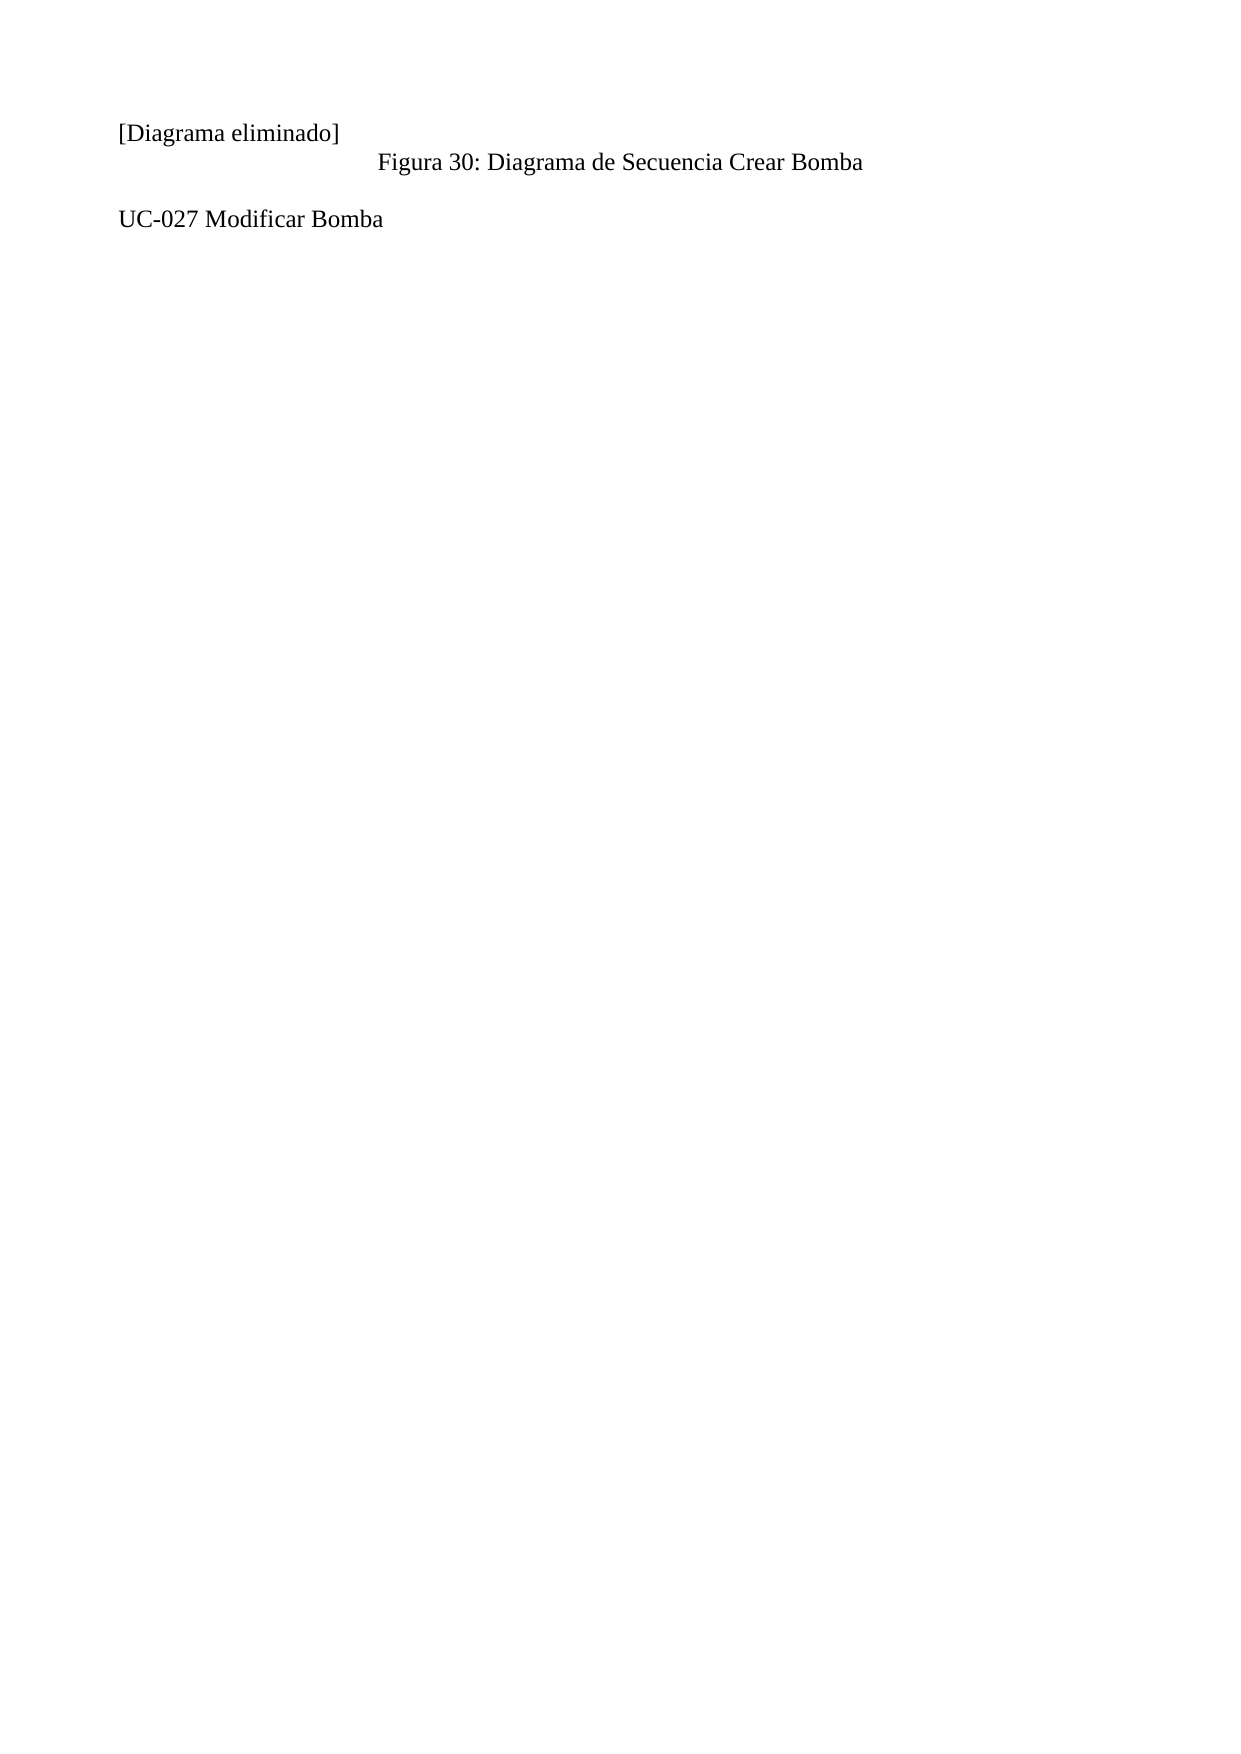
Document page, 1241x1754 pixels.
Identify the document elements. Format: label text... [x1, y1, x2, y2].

text Figura 30: Diagrama de Secuencia Crear Bomba [118, 147, 1122, 176]
text [Diagrama eliminado] [118, 118, 1122, 147]
text UC-027 Modificar Bomba [118, 204, 1122, 233]
